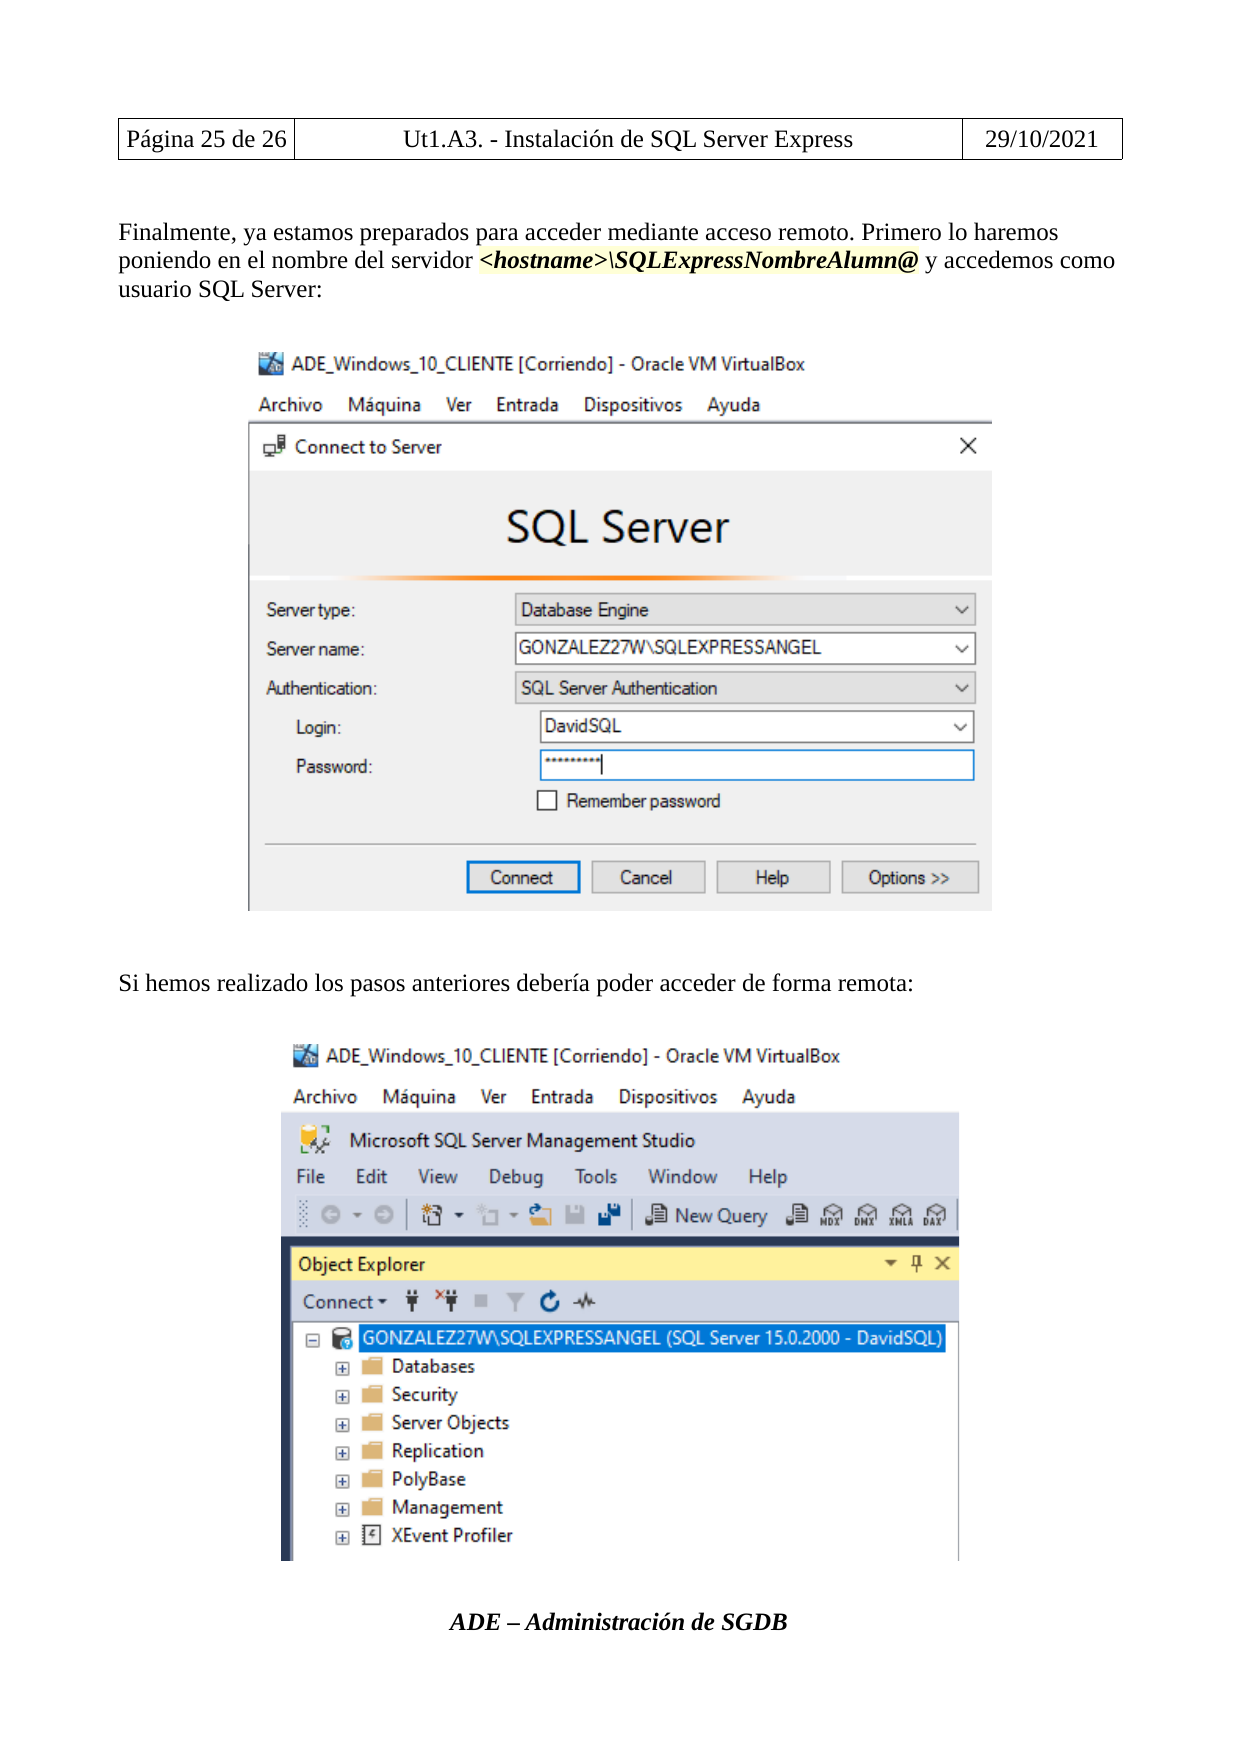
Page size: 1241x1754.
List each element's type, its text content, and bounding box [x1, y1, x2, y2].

picture [281, 1044, 960, 1561]
picture [248, 352, 992, 911]
text Finalmente, ya estamos preparados para acceder mediante acceso remoto. Primero lo haremos poniendo en el nombre del servidor <hostname>\SQLExpressNombreAlumn@ y accedemos como usuario SQL Server: [118, 217, 1122, 303]
text Si hemos realizado los pasos anteriores debería poder acceder de forma remota: [118, 968, 1122, 997]
